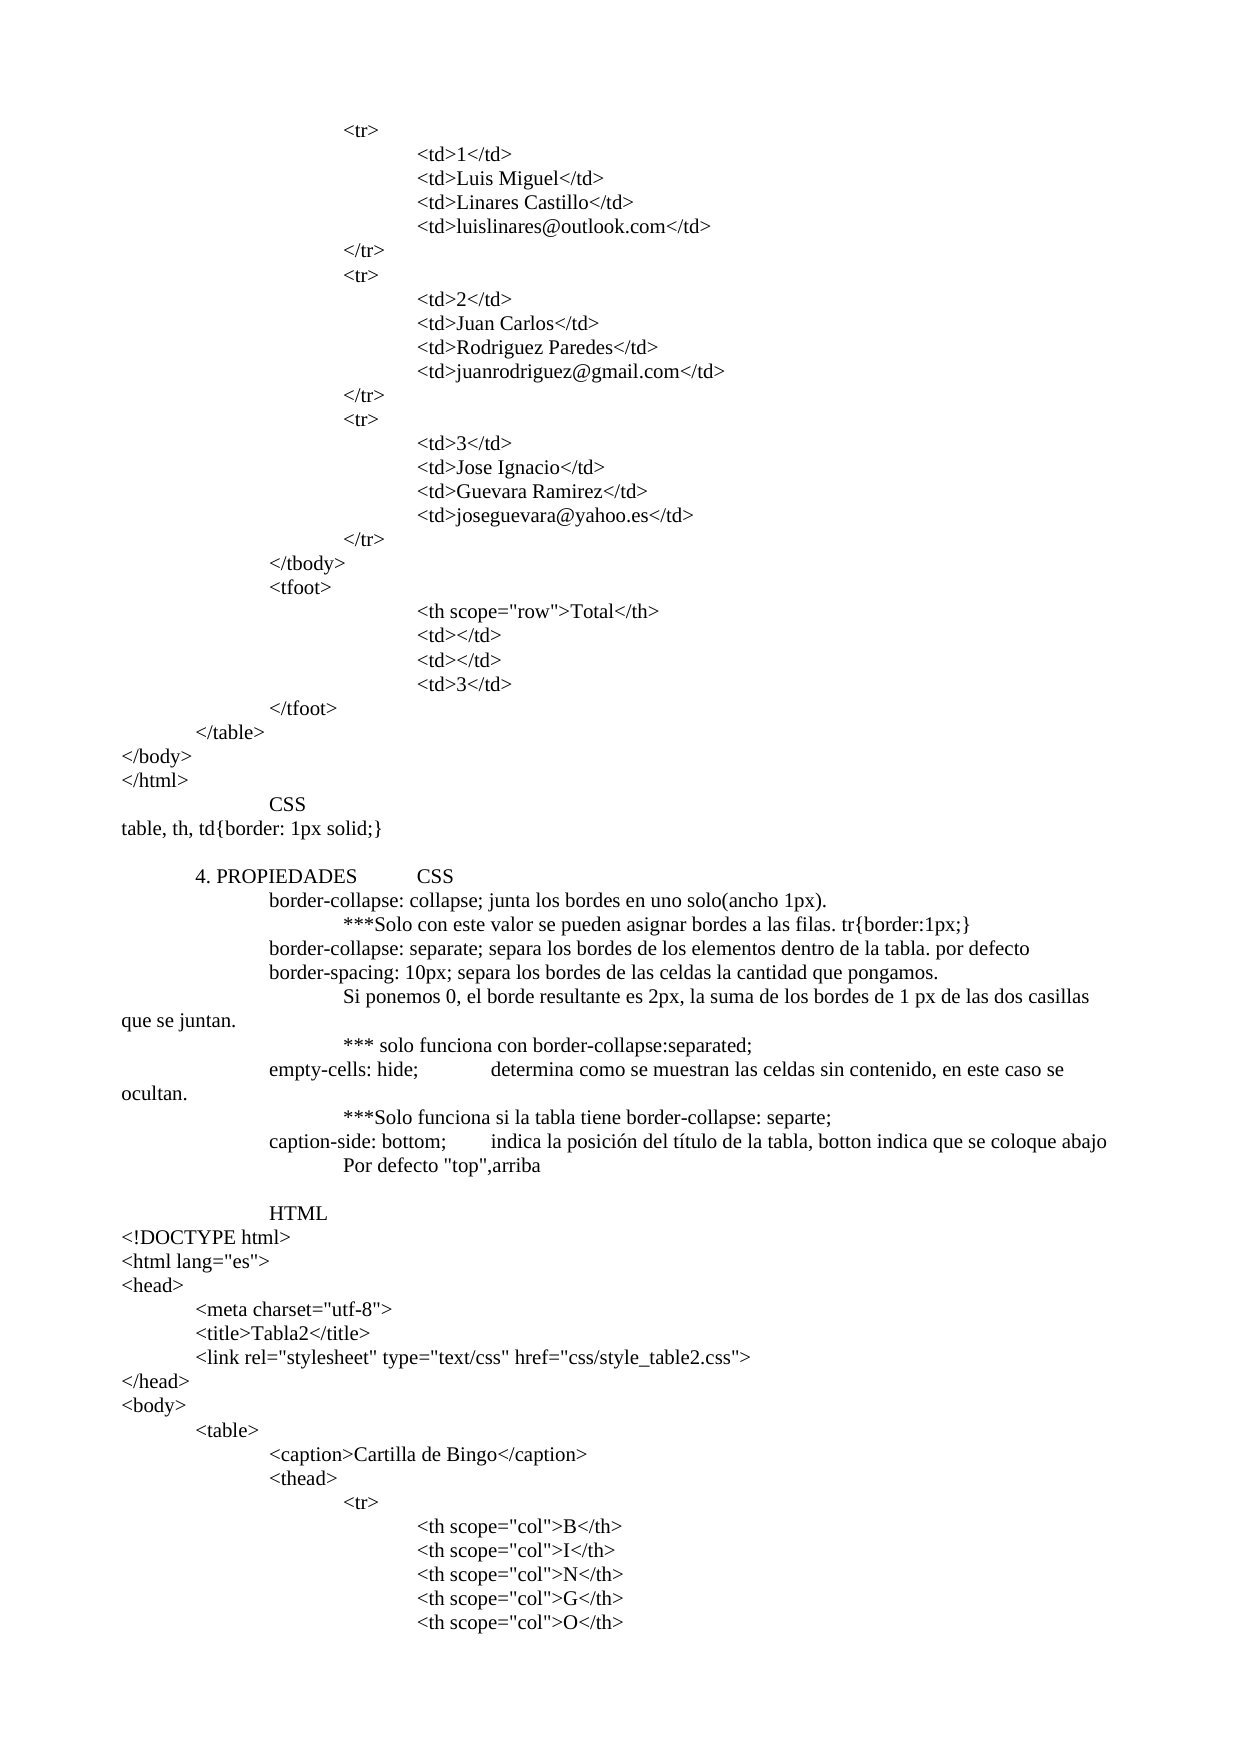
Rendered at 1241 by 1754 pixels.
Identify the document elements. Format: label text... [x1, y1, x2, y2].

text <td>Juan Carlos</td> [121, 311, 1122, 335]
text </tr> [121, 527, 1122, 551]
text </head> [121, 1369, 1122, 1393]
text <tr> [121, 262, 1122, 287]
text <td>1</td> [121, 142, 1122, 166]
text <td>Rodriguez Paredes</td> [121, 335, 1122, 359]
text <thead> [121, 1466, 1122, 1490]
text <caption>Cartilla de Bingo</caption> [121, 1442, 1122, 1466]
text ***Solo con este valor se pueden asignar bordes a las filas. tr{border:1px;} [121, 912, 1122, 936]
text </tr> [121, 238, 1122, 262]
text <th scope="row">Total</th> [121, 599, 1122, 623]
text <td>luislinares@outlook.com</td> [121, 214, 1122, 238]
text </table> [121, 720, 1122, 744]
text HTML [121, 1201, 1122, 1225]
text <th scope="col">O</th> [121, 1610, 1122, 1634]
text <body> [121, 1393, 1122, 1417]
text </html> [121, 768, 1122, 792]
text 4. PROPIEDADES CSS [121, 864, 1122, 888]
text <td>Jose Ignacio</td> [121, 455, 1122, 479]
text <!DOCTYPE html> [121, 1225, 1122, 1249]
text <html lang="es"> [121, 1249, 1122, 1273]
text <td>2</td> [121, 287, 1122, 311]
text CSS [121, 792, 1122, 816]
text <th scope="col">I</th> [121, 1538, 1122, 1562]
text border-spacing: 10px; separa los bordes de las celdas la cantidad que pongamos. [121, 960, 1122, 984]
text <th scope="col">N</th> [121, 1562, 1122, 1586]
text Por defecto "top",arriba [121, 1153, 1122, 1177]
text <td>juanrodriguez@gmail.com</td> [121, 359, 1122, 383]
text *** solo funciona con border-collapse:separated; [121, 1032, 1122, 1057]
text <th scope="col">B</th> [121, 1514, 1122, 1538]
text <head> [121, 1273, 1122, 1297]
text <tr> [121, 407, 1122, 431]
text <tfoot> [121, 575, 1122, 599]
text border-collapse: separate; separa los bordes de los elementos dentro de la tabla. por defecto [121, 936, 1122, 960]
text empty-cells: hide; determina como se muestran las celdas sin contenido, en este caso se ocultan. [121, 1057, 1122, 1105]
text Si ponemos 0, el borde resultante es 2px, la suma de los bordes de 1 px de las dos casillas que se juntan. [121, 984, 1122, 1032]
text <td>joseguevara@yahoo.es</td> [121, 503, 1122, 527]
text border-collapse: collapse; junta los bordes en uno solo(ancho 1px). [121, 888, 1122, 912]
text <td></td> [121, 647, 1122, 672]
text <th scope="col">G</th> [121, 1586, 1122, 1610]
text <td>3</td> [121, 672, 1122, 696]
text <tr> [121, 1490, 1122, 1514]
text <table> [121, 1417, 1122, 1442]
text </tr> [121, 383, 1122, 407]
text <link rel="stylesheet" type="text/css" href="css/style_table2.css"> [121, 1345, 1122, 1369]
text <title>Tabla2</title> [121, 1321, 1122, 1345]
text table, th, td{border: 1px solid;} [121, 816, 1122, 840]
text <tr> [121, 118, 1122, 142]
text </body> [121, 744, 1122, 768]
text <td>Luis Miguel</td> [121, 166, 1122, 190]
text caption-side: bottom; indica la posición del título de la tabla, botton indica que se coloque abajo [121, 1129, 1122, 1153]
text <meta charset="utf-8"> [121, 1297, 1122, 1321]
text </tfoot> [121, 696, 1122, 720]
text <td>3</td> [121, 431, 1122, 455]
text <td>Guevara Ramirez</td> [121, 479, 1122, 503]
text </tbody> [121, 551, 1122, 575]
text <td></td> [121, 623, 1122, 647]
text ***Solo funciona si la tabla tiene border-collapse: separte; [121, 1105, 1122, 1129]
text <td>Linares Castillo</td> [121, 190, 1122, 214]
